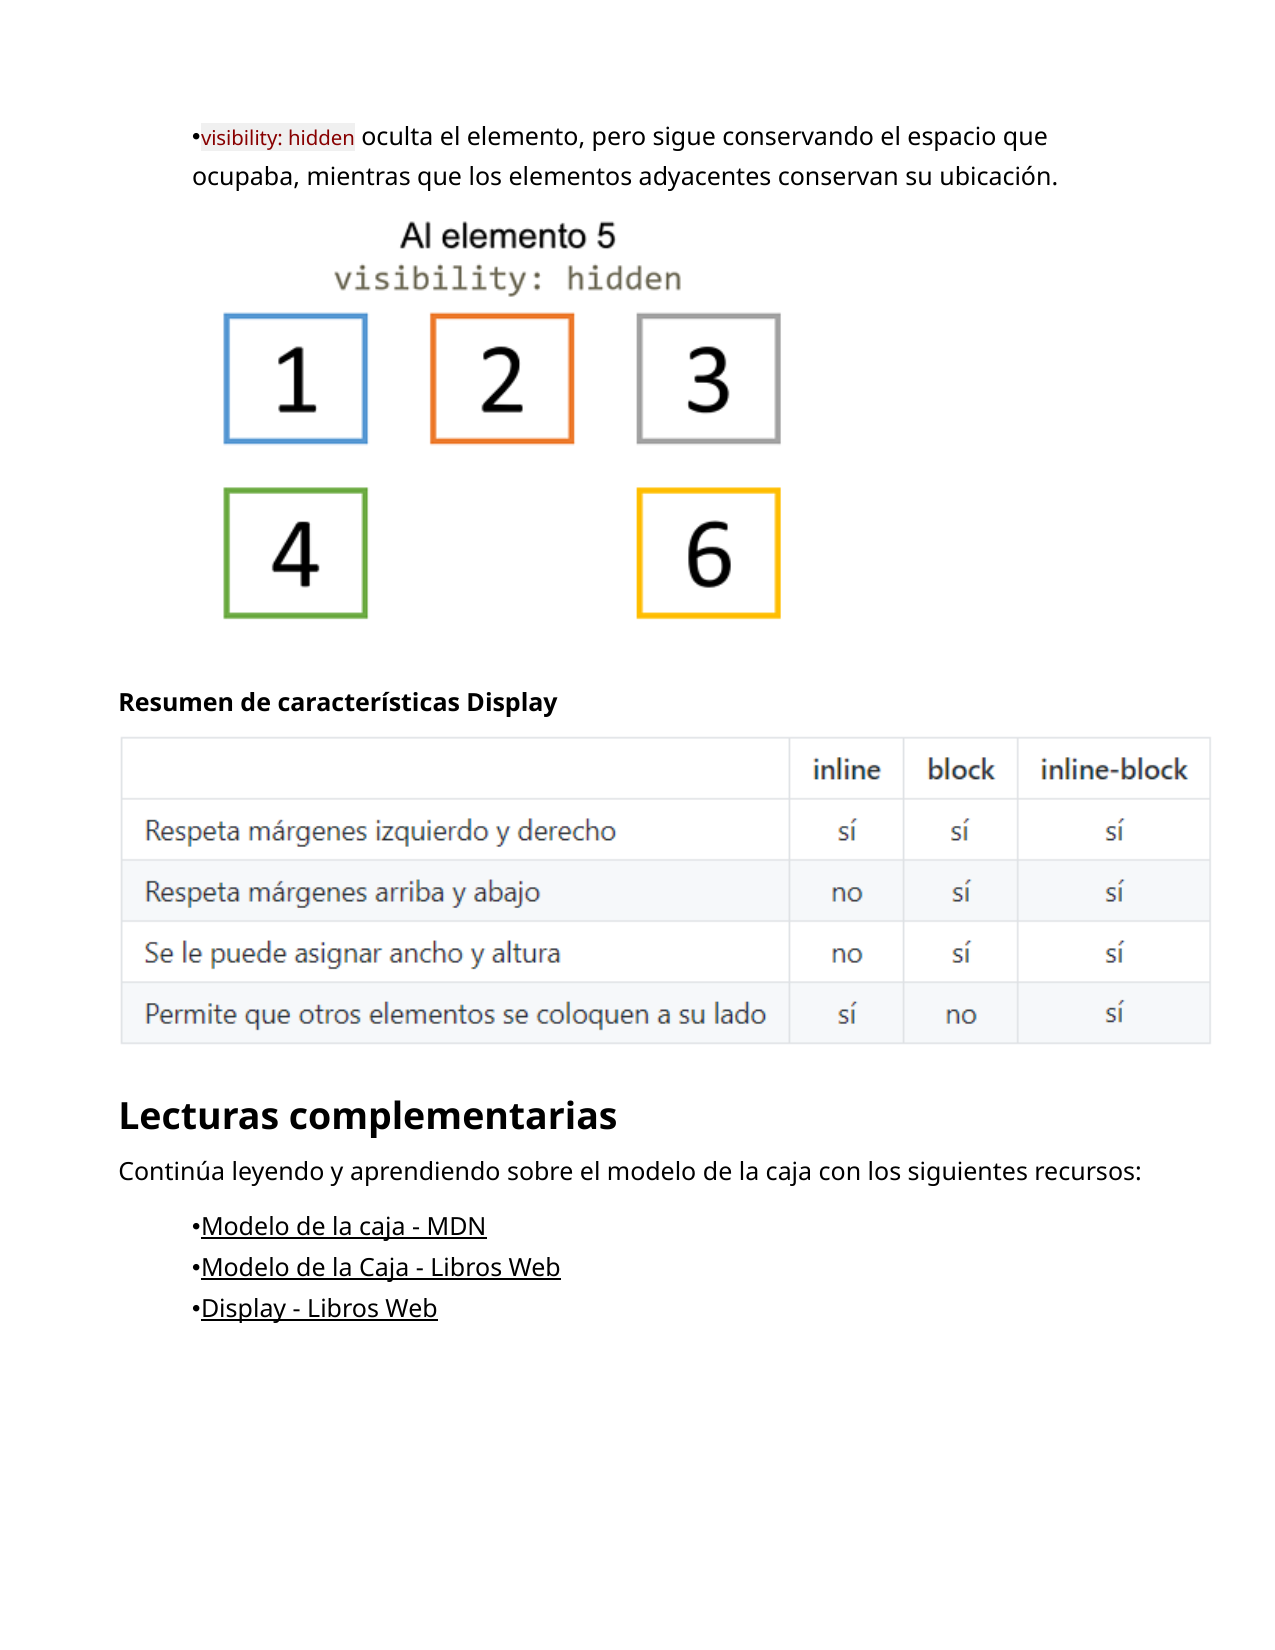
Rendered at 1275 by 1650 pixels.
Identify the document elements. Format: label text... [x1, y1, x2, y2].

picture [118, 731, 1219, 1049]
list visibility: hidden oculta el elemento, pero sigue conservando el espacio que ocupaba, mientras que los elementos adyacentes conservan su ubicación. [118, 118, 1157, 193]
subtitle Lecturas complementarias [118, 1089, 1157, 1141]
picture [191, 214, 817, 652]
text Continúa leyendo y aprendiendo sobre el modelo de la caja con los siguientes recursos: [118, 1153, 1157, 1187]
list Modelo de la caja - MDN [118, 1208, 1157, 1243]
subtitle Resumen de características Display [118, 685, 1157, 719]
list Display - Libros Web [118, 1290, 1157, 1324]
list Modelo de la Caja - Libros Web [118, 1249, 1157, 1283]
